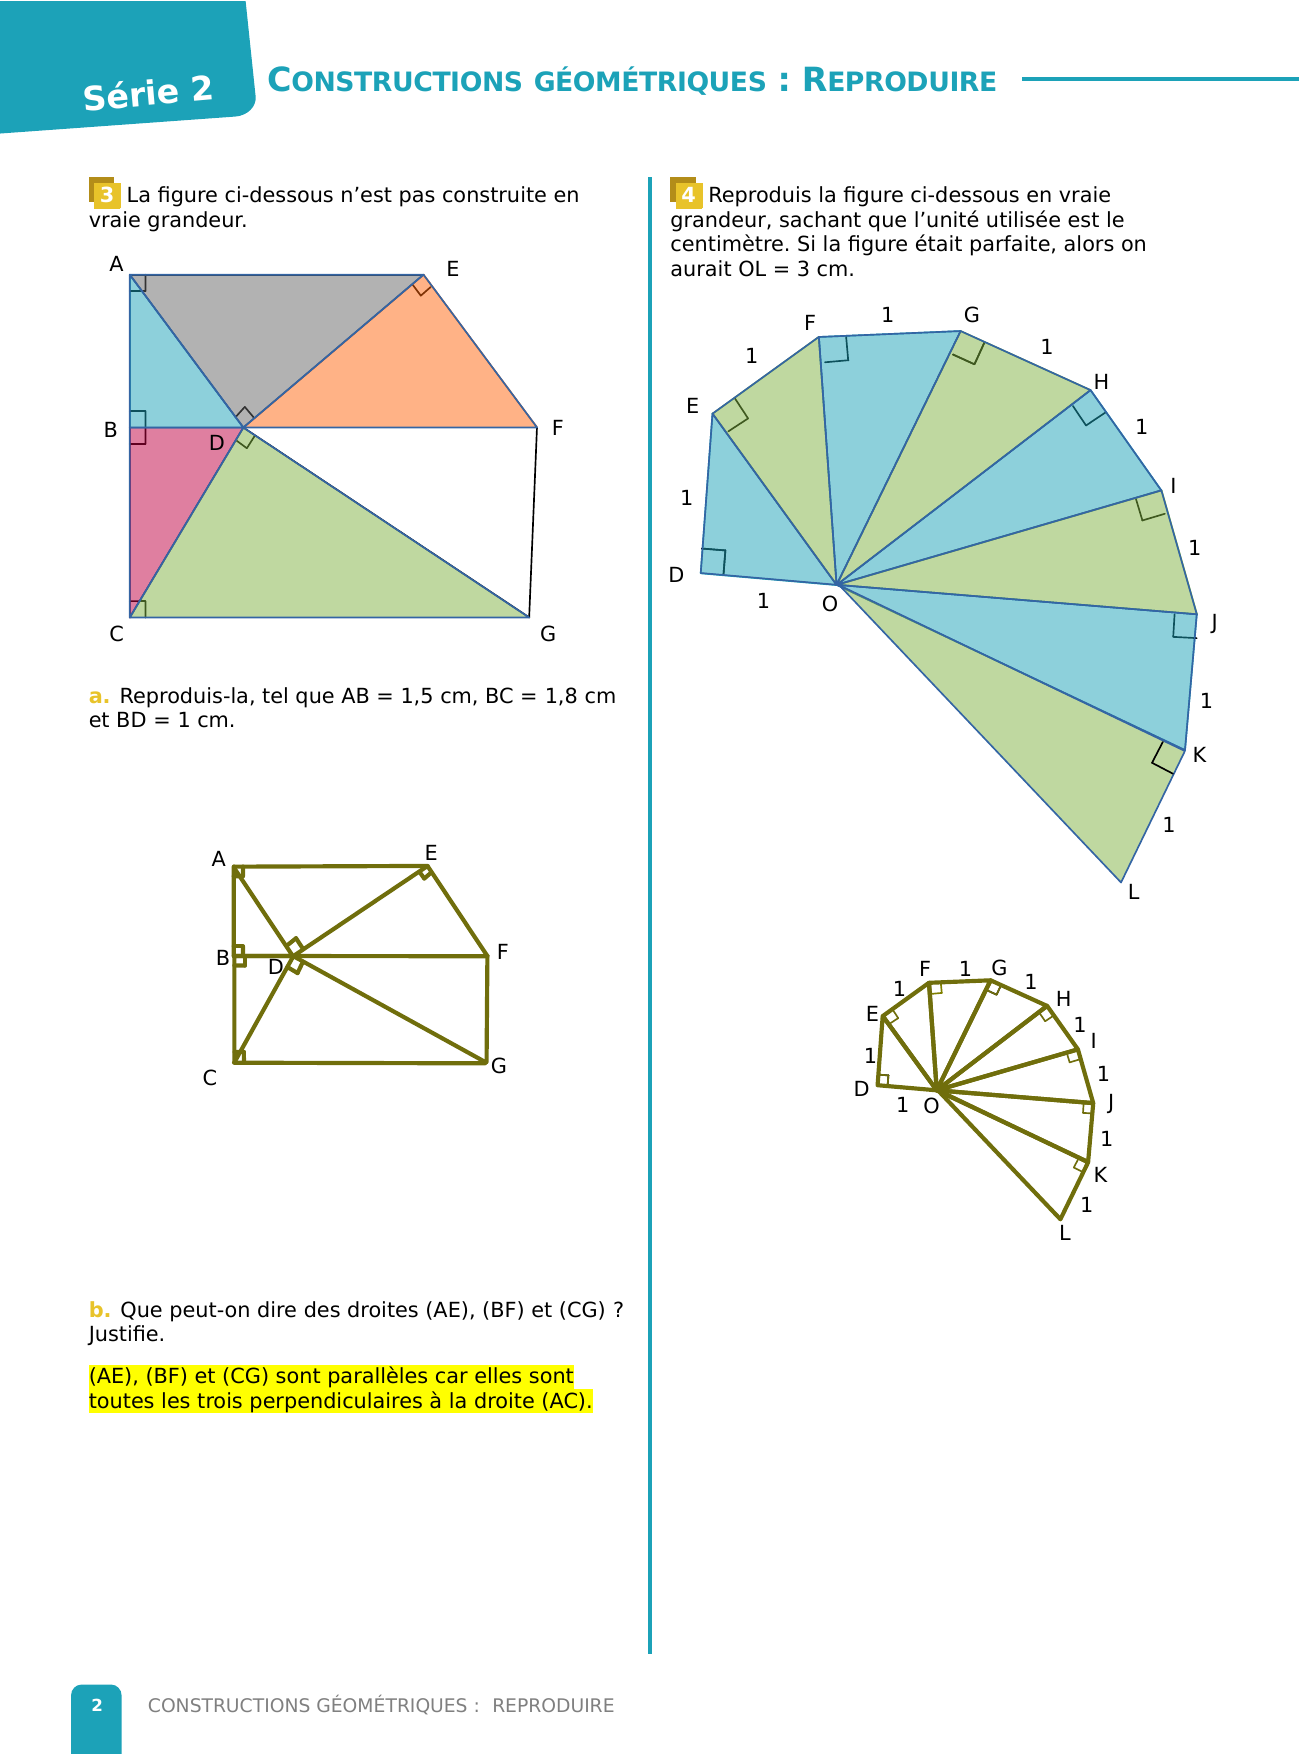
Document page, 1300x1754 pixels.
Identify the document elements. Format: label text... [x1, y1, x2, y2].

subtitle Reproduis la figure ci-dessous en vraie grandeur, sachant que l’unité utilisée est le centimètre. Si la figure était parfaite, alors on aurait OL = 3 cm. [670, 177, 1211, 281]
list Que peut-on dire des droites (AE), (BF) et (CG) ? Justifie. [88, 1298, 629, 1347]
subtitle (AE), (BF) et (CG) sont parallèles car elles sont toutes les trois perpendiculaires à la droite (AC). [88, 1364, 623, 1413]
subtitle La figure ci-dessous n’est pas construite en vraie grandeur. [88, 177, 629, 232]
list Reproduis-la, tel que AB = 1,5 cm, BC = 1,8 cm et BD = 1 cm. [88, 684, 629, 732]
